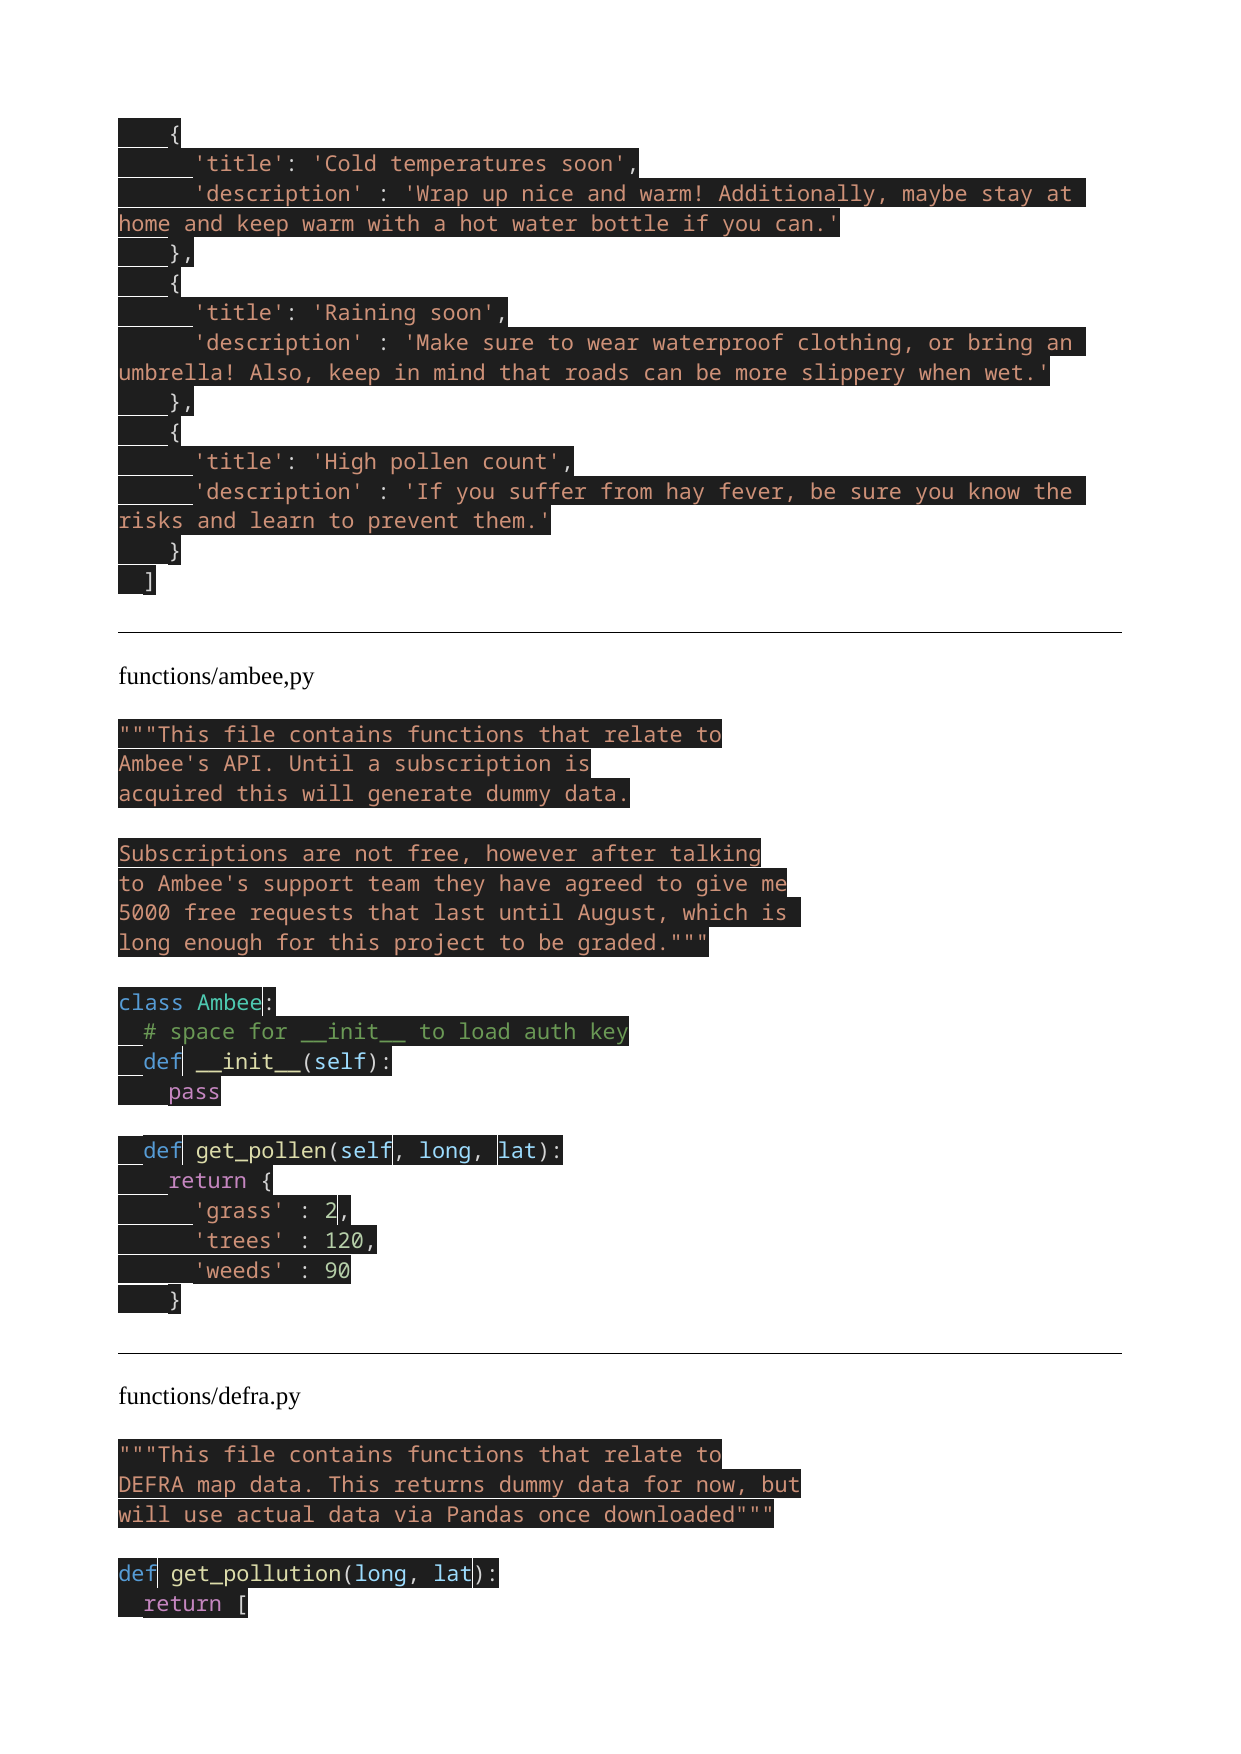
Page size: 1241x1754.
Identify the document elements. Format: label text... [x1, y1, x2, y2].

text long enough for this project to be graded.""" [118, 927, 1122, 957]
text pass [118, 1076, 1122, 1106]
text return { [118, 1165, 1122, 1195]
text return [ [118, 1588, 1122, 1618]
text }, [118, 386, 1122, 416]
text functions/ambee,py [118, 661, 1122, 690]
text 5000 free requests that last until August, which is [118, 897, 1122, 927]
text will use actual data via Pandas once downloaded""" [118, 1498, 1122, 1528]
text # space for __init__ to load auth key [118, 1016, 1122, 1046]
text 'grass' : 2, [118, 1195, 1122, 1225]
text 'weeds' : 90 [118, 1254, 1122, 1284]
text class Ambee: [118, 987, 1122, 1016]
text 'description' : 'If you suffer from hay fever, be sure you know the risks and learn to prevent them.' [118, 476, 1122, 535]
text Subscriptions are not free, however after talking [118, 838, 1122, 867]
text def __init__(self): [118, 1046, 1122, 1076]
text DEFRA map data. This returns dummy data for now, but [118, 1469, 1122, 1498]
text def get_pollution(long, lat): [118, 1558, 1122, 1588]
text }, [118, 237, 1122, 267]
text 'description' : 'Make sure to wear waterproof clothing, or bring an umbrella! Also, keep in mind that roads can be more slippery when wet.' [118, 327, 1122, 386]
text ] [118, 565, 1122, 595]
text } [118, 535, 1122, 565]
text 'title': 'High pollen count', [118, 446, 1122, 476]
text def get_pollen(self, long, lat): [118, 1135, 1122, 1165]
text 'trees' : 120, [118, 1225, 1122, 1254]
text 'title': 'Raining soon', [118, 297, 1122, 327]
text { [118, 118, 1122, 148]
text Ambee's API. Until a subscription is [118, 748, 1122, 778]
text functions/defra.py [118, 1381, 1122, 1410]
text 'description' : 'Wrap up nice and warm! Additionally, maybe stay at home and keep warm with a hot water bottle if you can.' [118, 178, 1122, 237]
text """This file contains functions that relate to [118, 719, 1122, 748]
text to Ambee's support team they have agreed to give me [118, 867, 1122, 897]
text } [118, 1284, 1122, 1314]
text { [118, 267, 1122, 297]
text 'title': 'Cold temperatures soon', [118, 148, 1122, 178]
text acquired this will generate dummy data. [118, 778, 1122, 808]
text { [118, 416, 1122, 446]
text """This file contains functions that relate to [118, 1439, 1122, 1469]
